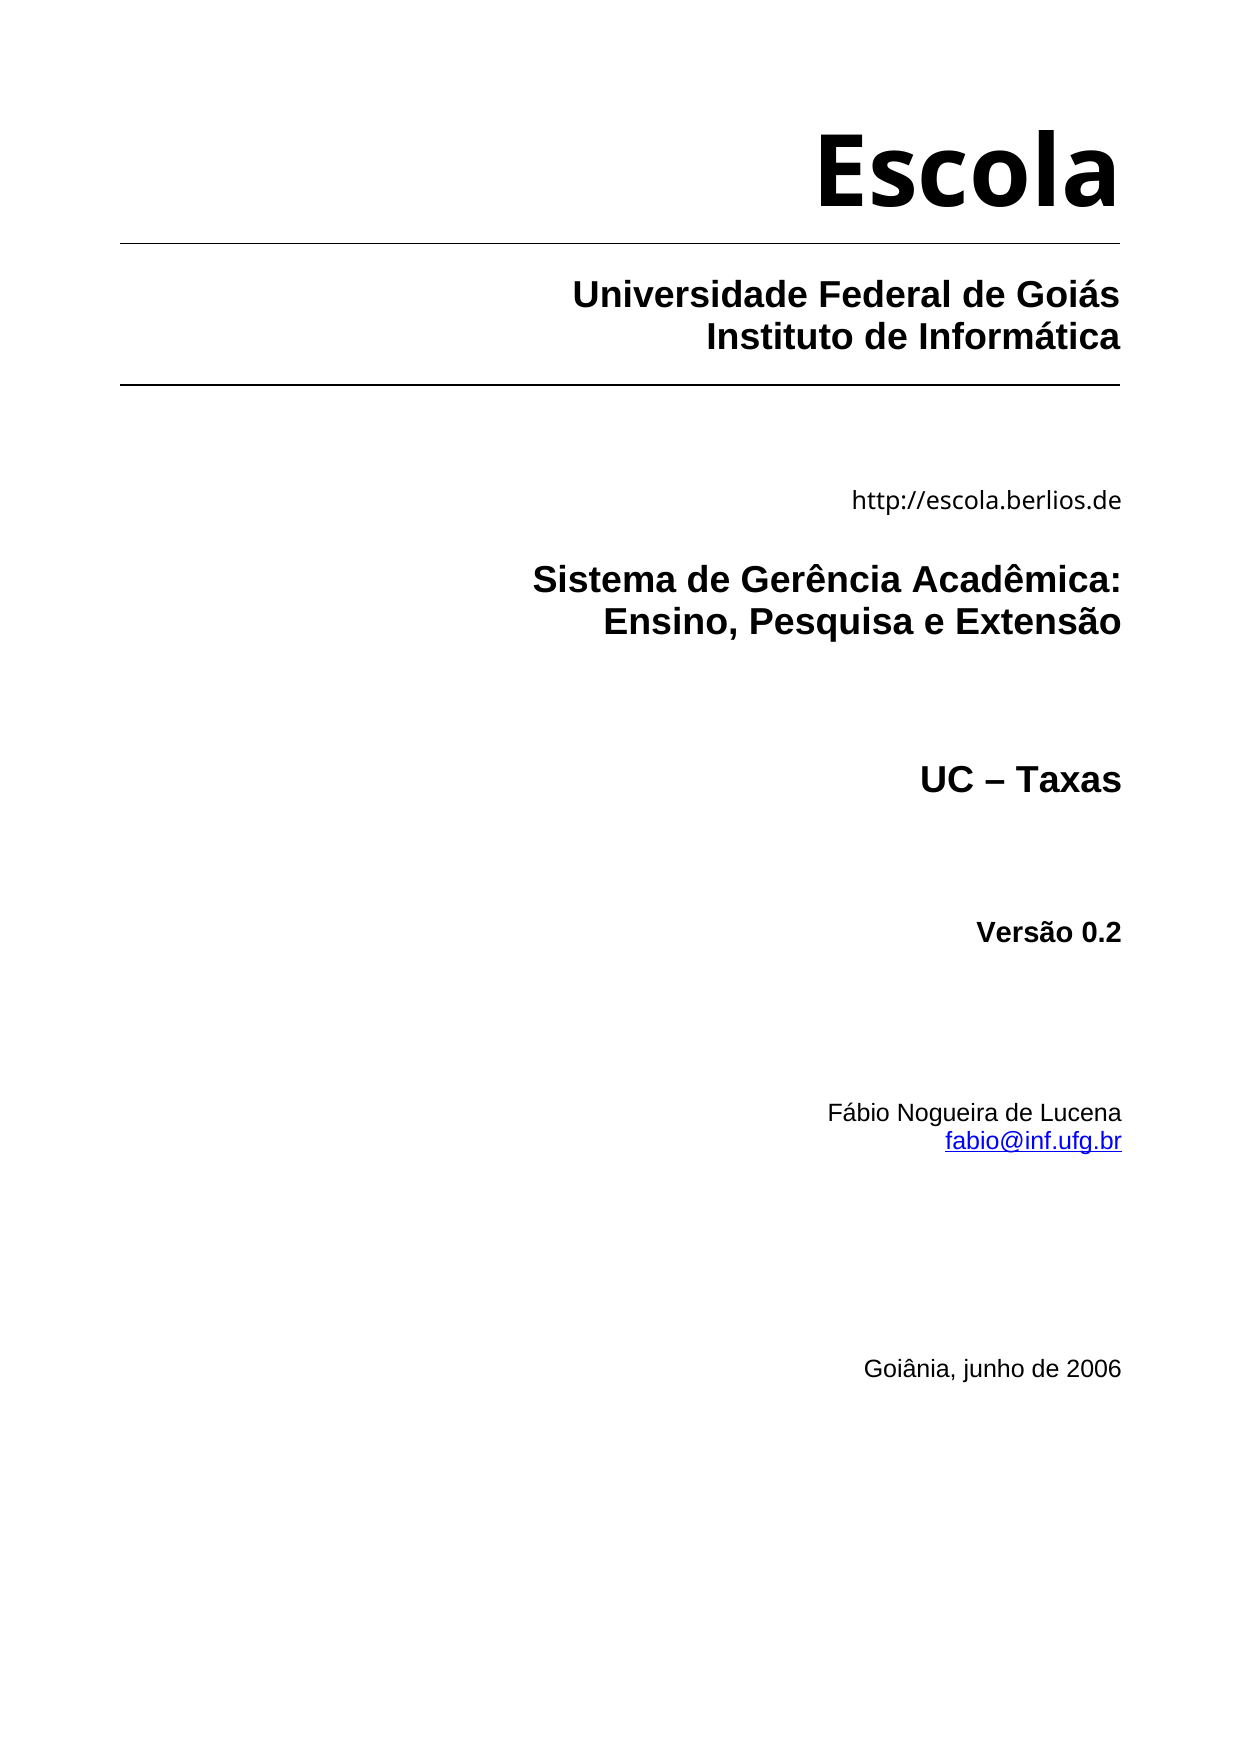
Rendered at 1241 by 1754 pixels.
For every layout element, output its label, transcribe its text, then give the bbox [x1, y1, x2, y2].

text http://escola.berlios.de Sistema de Gerência Acadêmica: Ensino, Pesquisa e Extensão [119, 482, 1122, 642]
text UC – Taxas [119, 758, 1122, 800]
text Goiânia, junho de 2006 [119, 1355, 1122, 1408]
text Versão 0.2 [119, 916, 1122, 949]
text Fábio Nogueira de Lucena fabio@inf.ufg.br [119, 1099, 1122, 1155]
